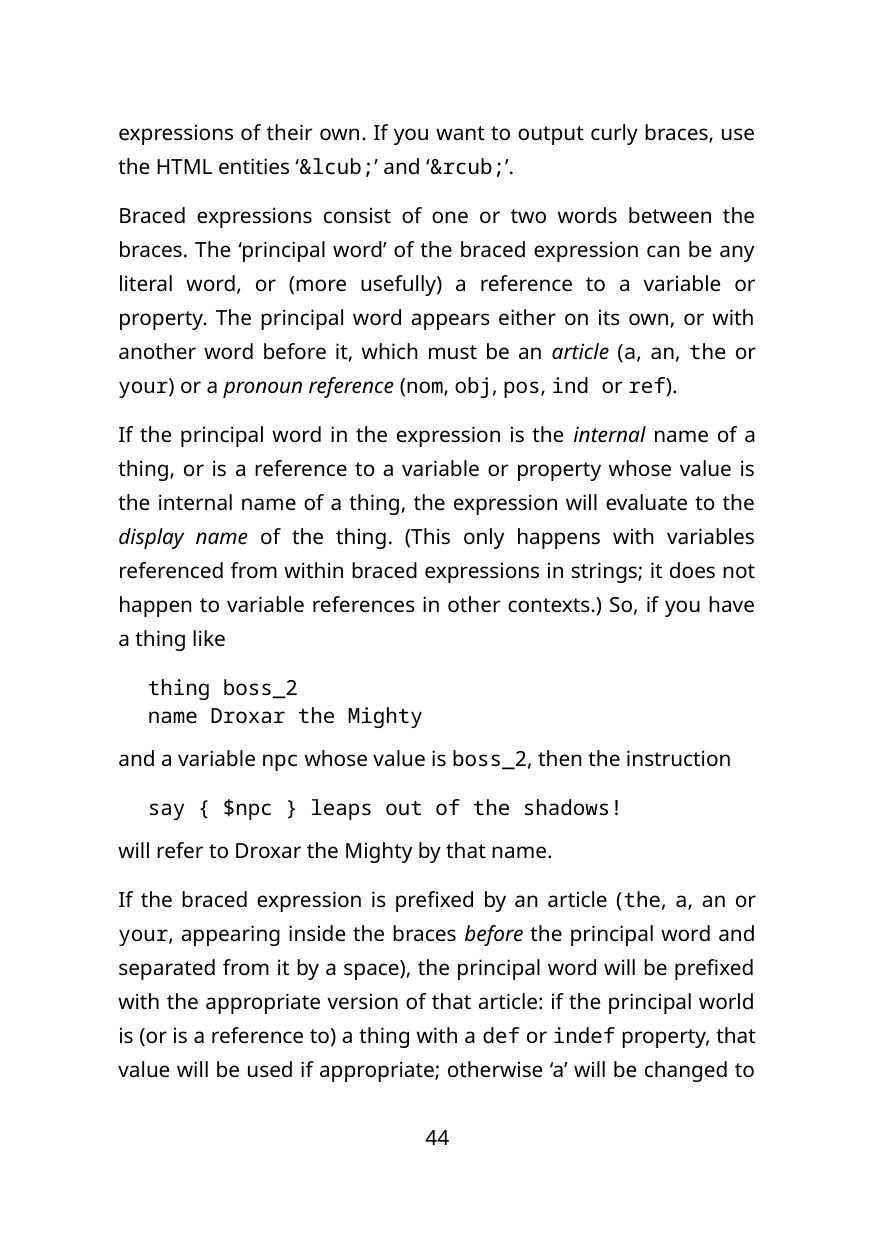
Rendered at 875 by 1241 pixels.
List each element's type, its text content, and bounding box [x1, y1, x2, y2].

text expressions of their own. If you want to output curly braces, use the HTML entities ‘&lcub;’ and ‘&rcub;’. [118, 118, 756, 181]
text If the principal word in the expression is the internal name of a thing, or is a reference to a variable or property whose value is the internal name of a thing, the expression will evaluate to the display name of the thing. (This only happens with variables referenced from within braced expressions in strings; it does not happen to variable references in other contexts.) So, if you have a thing like [118, 420, 756, 653]
text say { $npc } leaps out of the shadows! [148, 793, 756, 822]
text Braced expressions consist of one or two words between the braces. The ‘principal word’ of the braced expression can be any literal word, or (more usefully) a reference to a variable or property. The principal word appears either on its own, or with another word before it, which must be an article (a, an, the or your) or a pronoun reference (nom, obj, pos, ind or ref). [118, 201, 756, 399]
text thing boss_2 [148, 673, 756, 701]
text will refer to Droxar the Mighty by that name. [118, 836, 756, 865]
text If the braced expression is prefixed by an article (the, a, an or your, appearing inside the braces before the principal word and separated from it by a space), the principal word will be prefixed with the appropriate version of that article: if the principal world is (or is a reference to) a thing with a def or indef property, that value will be used if appropriate; otherwise ‘a’ will be changed to [118, 885, 756, 1084]
text name Droxar the Mighty [148, 701, 756, 730]
text and a variable npc whose value is boss_2, then the instruction [118, 744, 756, 773]
